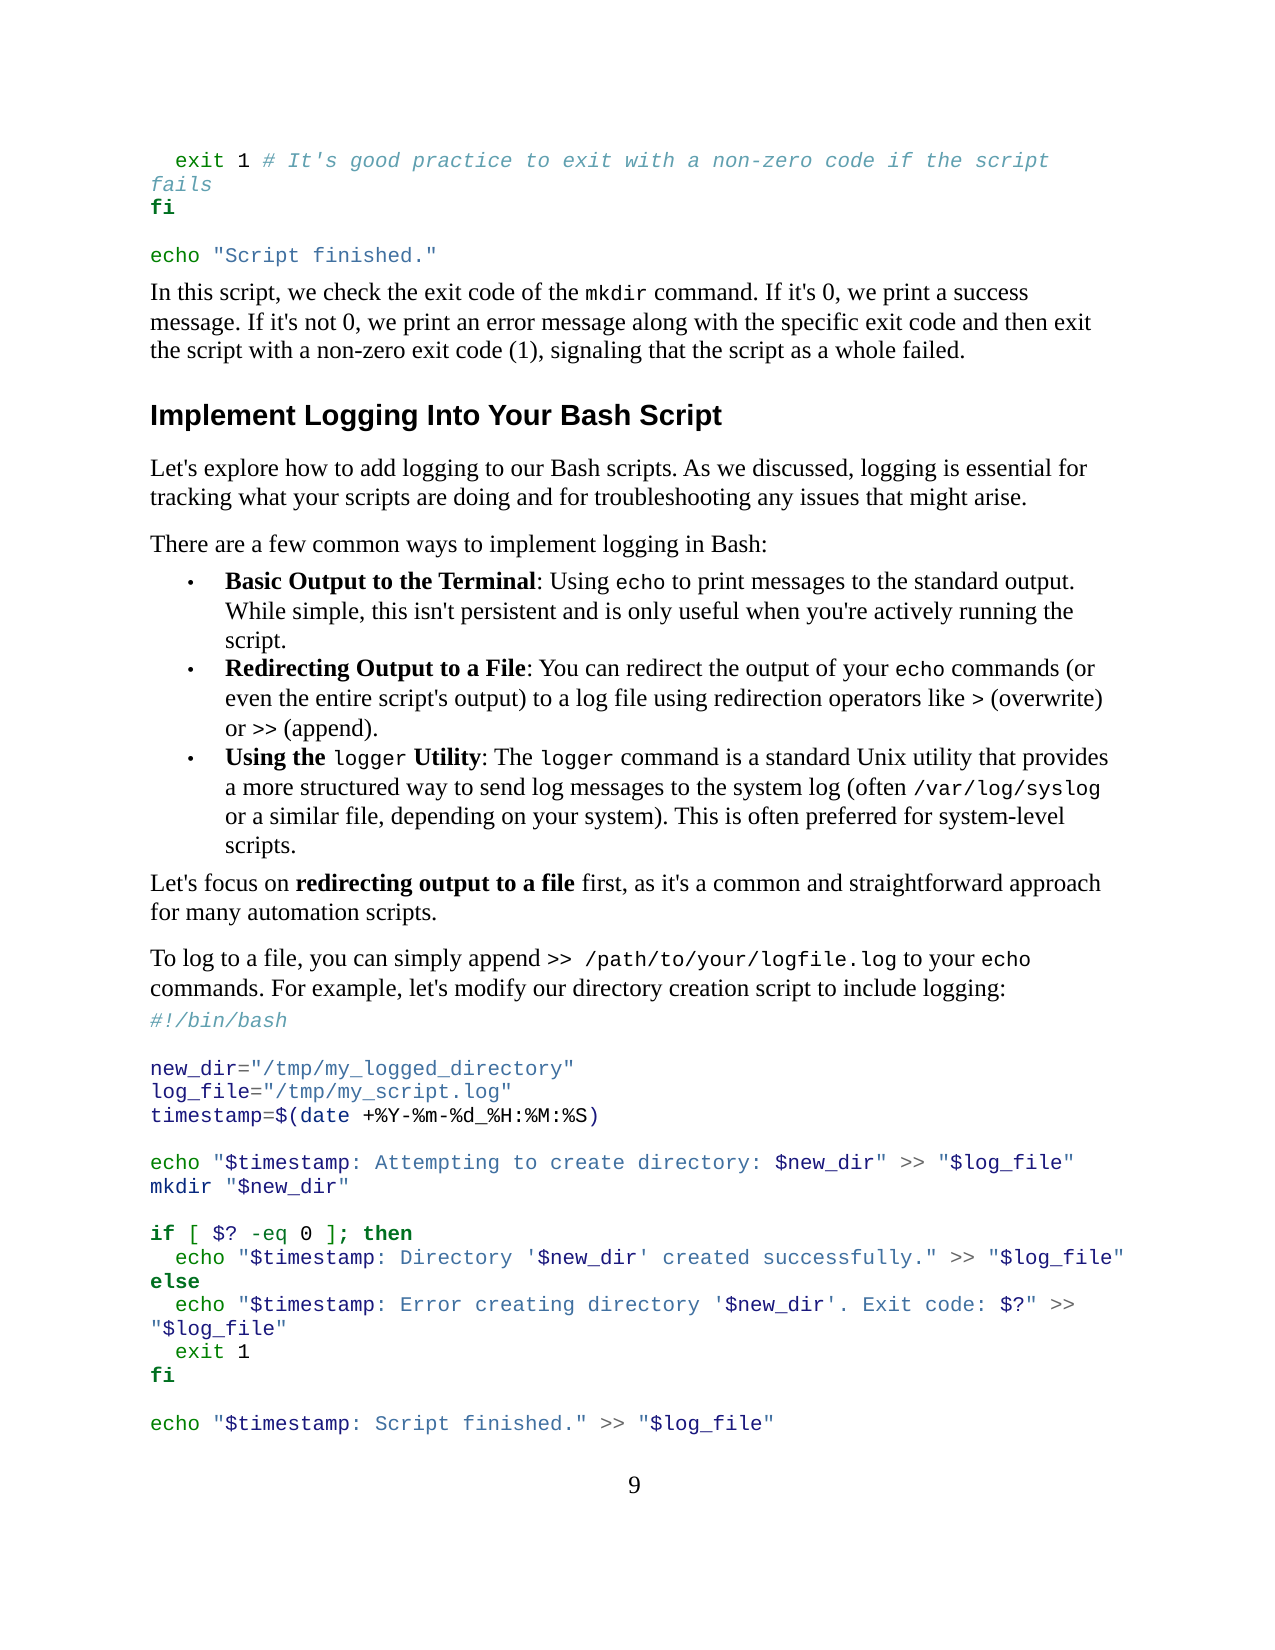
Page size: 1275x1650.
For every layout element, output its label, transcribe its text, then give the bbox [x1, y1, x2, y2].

text exit 1 # It's good practice to exit with a non-zero code if the script fails [150, 150, 1125, 197]
text echo "Script finished." [150, 244, 1125, 268]
text To log to a file, you can simply append >> /path/to/your/logfile.log to your echo commands. For example, let's modify our directory creation script to include logging: [150, 943, 1125, 1002]
text echo "$timestamp: Error creating directory '$new_dir'. Exit code: $?" >> "$log_file" [150, 1294, 1125, 1342]
text echo "$timestamp: Attempting to create directory: $new_dir" >> "$log_file" [150, 1152, 1125, 1176]
text fi [150, 1365, 1125, 1389]
text exit 1 [150, 1342, 1125, 1365]
text else [150, 1271, 1125, 1294]
text timestamp=$(date +%Y-%m-%d_%H:%M:%S) [150, 1105, 1125, 1129]
text fi [150, 197, 1125, 221]
text #!/bin/bash [150, 1011, 1125, 1034]
text echo "$timestamp: Directory '$new_dir' created successfully." >> "$log_file" [150, 1247, 1125, 1271]
list Using the logger Utility: The logger command is a standard Unix utility that provides a more structured way to send log messages to the system log (often /var/log/syslog or a similar file, depending on your system). This is often preferred for system-level scripts. [187, 742, 1125, 859]
list Redirecting Output to a File: You can redirect the output of your echo commands (or even the entire script's output) to a log file using redirection operators like > (overwrite) or >> (append). [187, 653, 1125, 742]
text There are a few common ways to implement logging in Bash: [150, 529, 1125, 557]
text Let's focus on redirecting output to a file first, as it's a common and straightforward approach for many automation scripts. [150, 868, 1125, 925]
text log_file="/tmp/my_script.log" [150, 1081, 1125, 1105]
text In this script, we check the exit code of the mkdir command. If it's 0, we print a success message. If it's not 0, we print an error message along with the specific exit code and then exit the script with a non-zero exit code (1), signaling that the script as a whole failed. [150, 277, 1125, 364]
text echo "$timestamp: Script finished." >> "$log_file" [150, 1412, 1125, 1436]
text Let's explore how to add logging to our Bash scripts. As we discussed, logging is essential for tracking what your scripts are doing and for troubleshooting any issues that might arise. [150, 453, 1125, 511]
list Basic Output to the Terminal: Using echo to print messages to the standard output. While simple, this isn't persistent and is only useful when you're actively running the script. [187, 566, 1125, 653]
text new_dir="/tmp/my_logged_directory" [150, 1058, 1125, 1081]
text mkdir "$new_dir" [150, 1176, 1125, 1200]
subtitle Implement Logging Into Your Bash Script [150, 398, 1125, 432]
text if [ $? -eq 0 ]; then [150, 1223, 1125, 1247]
